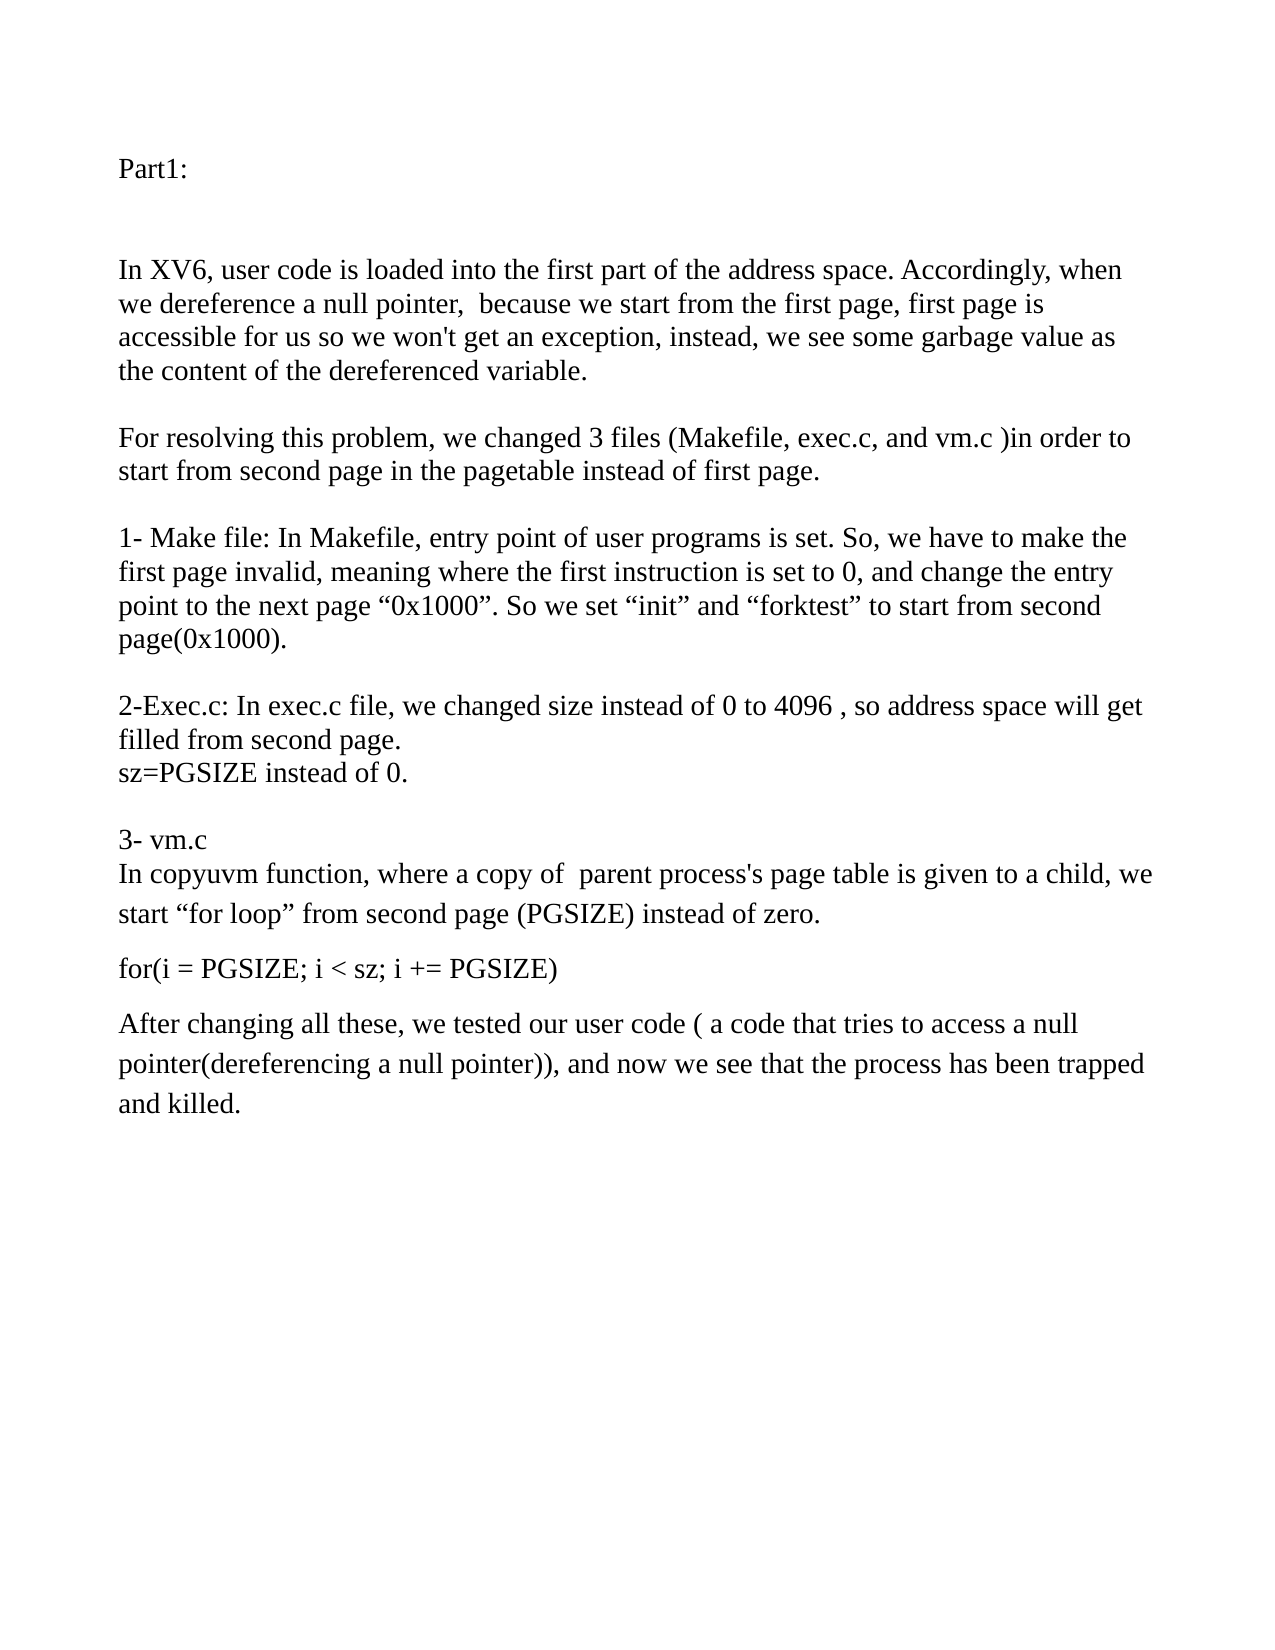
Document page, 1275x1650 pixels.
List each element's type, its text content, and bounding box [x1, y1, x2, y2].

text 2-Exec.c: In exec.c file, we changed size instead of 0 to 4096 , so address space will get filled from second page. [118, 688, 1157, 755]
text In XV6, user code is loaded into the first part of the address space. Accordingly, when we dereference a null pointer, because we start from the first page, first page is accessible for us so we won't get an exception, instead, we see some garbage value as the content of the dereferenced variable. [118, 252, 1157, 386]
text for(i = PGSIZE; i < sz; i += PGSIZE) [118, 951, 1157, 984]
text For resolving this problem, we changed 3 files (Makefile, exec.c, and vm.c )in order to start from second page in the pagetable instead of first page. [118, 420, 1157, 487]
text 3- vm.c [118, 822, 1157, 856]
text sz=PGSIZE instead of 0. [118, 755, 1157, 789]
text Part1: [118, 152, 1157, 185]
text 1- Make file: In Makefile, entry point of user programs is set. So, we have to make the first page invalid, meaning where the first instruction is set to 0, and change the entry point to the next page “0x1000”. So we set “init” and “forktest” to start from second page(0x1000). [118, 521, 1157, 655]
text In copyuvm function, where a copy of parent process's page table is given to a child, we start “for loop” from second page (PGSIZE) instead of zero. [118, 856, 1157, 930]
text After changing all these, we tested our user code ( a code that tries to access a null pointer(dereferencing a null pointer)), and now we see that the process has been trapped and killed. [118, 1006, 1157, 1120]
